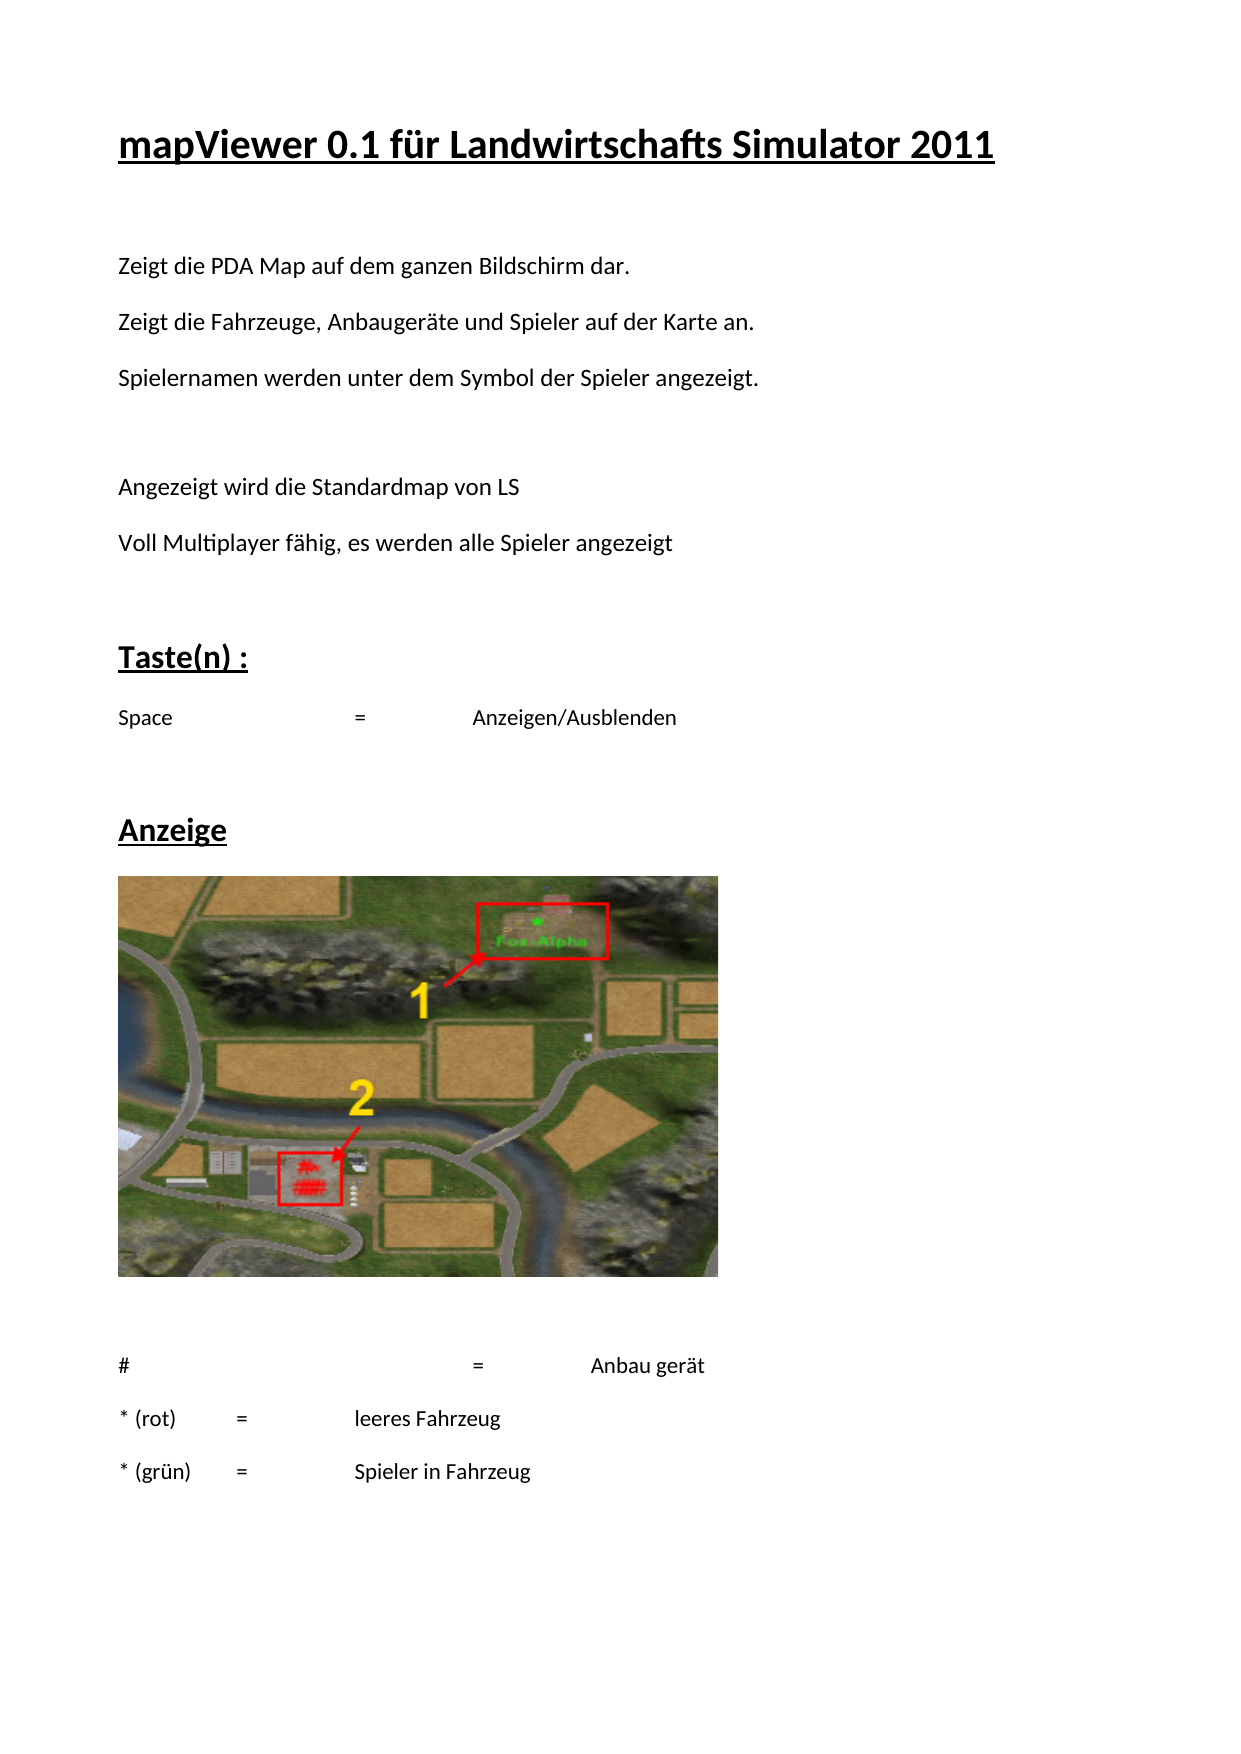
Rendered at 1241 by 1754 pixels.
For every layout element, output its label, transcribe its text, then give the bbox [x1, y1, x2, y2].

text * (rot) = leeres Fahrzeug [118, 1404, 1122, 1432]
text Spielernamen werden unter dem Symbol der Spieler angezeigt. [118, 362, 1122, 393]
text Zeigt die PDA Map auf dem ganzen Bildschirm dar. [118, 250, 1122, 281]
text * (grün) = Spieler in Fahrzeug [118, 1457, 1122, 1485]
text # = Anbau gerät [118, 1351, 1122, 1379]
text mapViewer 0.1 für Landwirtschafts Simulator 2011 [118, 118, 1122, 169]
text Anzeige [118, 809, 1122, 850]
text Space = Anzeigen/Ausblenden [118, 703, 1122, 731]
text Zeigt die Fahrzeuge, Anbaugeräte und Spieler auf der Karte an. [118, 306, 1122, 337]
text Angezeigt wird die Standardmap von LS [118, 471, 1122, 501]
text Taste(n) : [118, 636, 1122, 676]
text Voll Multiplayer fähig, es werden alle Spieler angezeigt [118, 527, 1122, 557]
